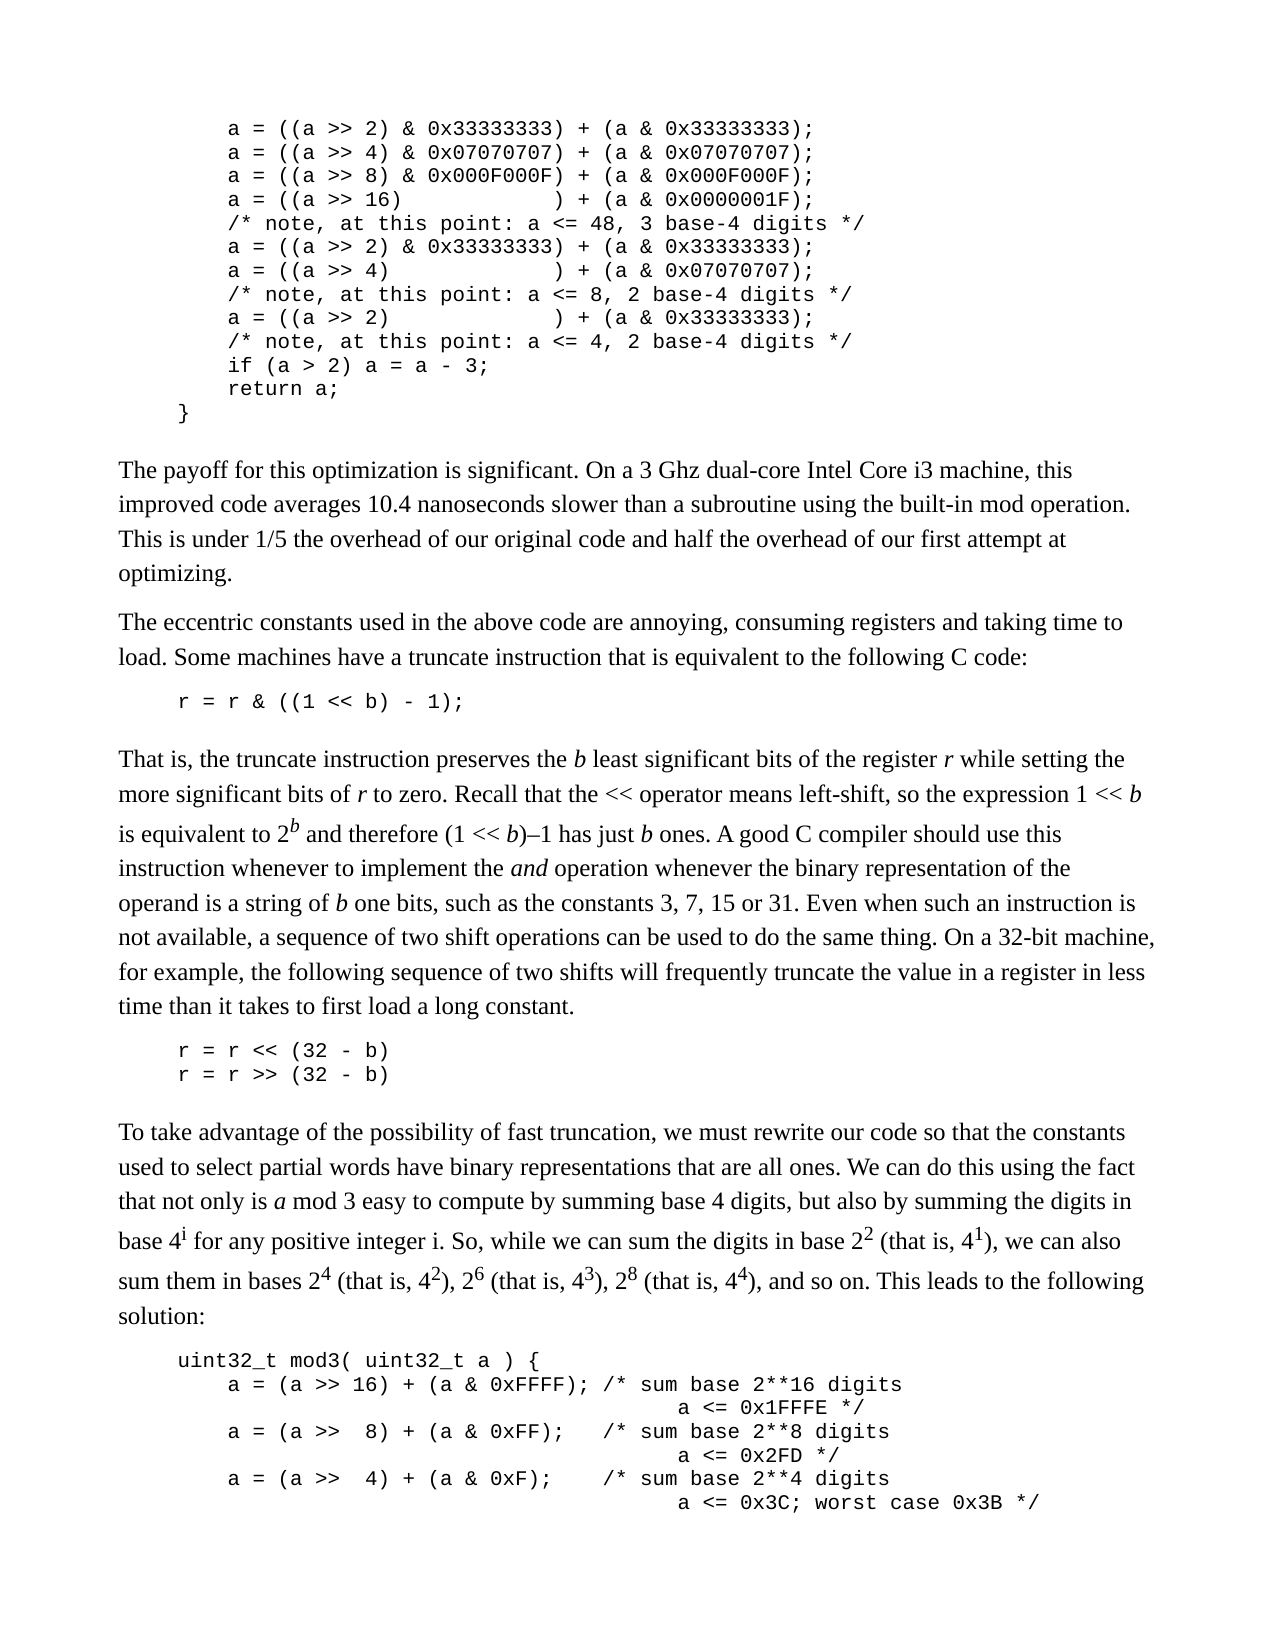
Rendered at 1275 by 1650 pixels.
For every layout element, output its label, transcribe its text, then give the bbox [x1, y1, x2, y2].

text a <= 0x2FD */ [177, 1444, 1098, 1468]
text The payoff for this optimization is significant. On a 3 Ghz dual-core Intel Core i3 machine, this improved code averages 10.4 nanoseconds slower than a subroutine using the built-in mod operation. This is under 1/5 the overhead of our original code and half the overhead of our first attempt at optimizing. [118, 455, 1157, 587]
text a <= 0x1FFFE */ [177, 1397, 1098, 1421]
text return a; [177, 378, 1098, 402]
text The eccentric constants used in the above code are annoying, consuming registers and taking time to load. Some machines have a truncate instruction that is equivalent to the following C code: [118, 607, 1157, 671]
text if (a > 2) a = a - 3; [177, 354, 1098, 378]
text uint32_t mod3( uint32_t a ) { [177, 1350, 1098, 1374]
text a = ((a >> 2) & 0x33333333) + (a & 0x33333333); [177, 118, 1098, 142]
text a = ((a >> 4) ) + (a & 0x07070707); [177, 260, 1098, 284]
text r = r << (32 - b) [177, 1040, 1098, 1064]
text /* note, at this point: a <= 48, 3 base-4 digits */ [177, 213, 1098, 236]
text a = ((a >> 16) ) + (a & 0x0000001F); [177, 189, 1098, 213]
text /* note, at this point: a <= 4, 2 base-4 digits */ [177, 331, 1098, 354]
text To take advantage of the possibility of fast truncation, we must rewrite our code so that the constants used to select partial words have binary representations that are all ones. We can do this using the fact that not only is a mod 3 easy to compute by summing base 4 digits, but also by summing the digits in base 4i for any positive integer i. So, while we can sum the digits in base 22 (that is, 41), we can also sum them in bases 24 (that is, 42), 26 (that is, 43), 28 (that is, 44), and so on. This leads to the following solution: [118, 1117, 1157, 1330]
text a = (a >> 4) + (a & 0xF); /* sum base 2**4 digits [177, 1468, 1098, 1492]
text a = ((a >> 2) & 0x33333333) + (a & 0x33333333); [177, 236, 1098, 260]
text a = ((a >> 2) ) + (a & 0x33333333); [177, 307, 1098, 331]
text } [177, 402, 1098, 426]
text a = ((a >> 4) & 0x07070707) + (a & 0x07070707); [177, 142, 1098, 165]
text r = r >> (32 - b) [177, 1064, 1098, 1088]
text a = (a >> 16) + (a & 0xFFFF); /* sum base 2**16 digits [177, 1374, 1098, 1397]
text /* note, at this point: a <= 8, 2 base-4 digits */ [177, 284, 1098, 307]
text a = ((a >> 8) & 0x000F000F) + (a & 0x000F000F); [177, 165, 1098, 189]
text a <= 0x3C; worst case 0x3B */ [177, 1492, 1098, 1516]
text r = r & ((1 << b) - 1); [177, 691, 1098, 715]
text a = (a >> 8) + (a & 0xFF); /* sum base 2**8 digits [177, 1421, 1098, 1444]
text That is, the truncate instruction preserves the b least significant bits of the register r while setting the more significant bits of r to zero. Recall that the << operator means left-shift, so the expression 1 << b is equivalent to 2b and therefore (1 << b)–1 has just b ones. A good C compiler should use this instruction whenever to implement the and operation whenever the binary representation of the operand is a string of b one bits, such as the constants 3, 7, 15 or 31. Even when such an instruction is not available, a sequence of two shift operations can be used to do the same thing. On a 32-bit machine, for example, the following sequence of two shifts will frequently truncate the value in a register in less time than it takes to first load a long constant. [118, 744, 1157, 1020]
